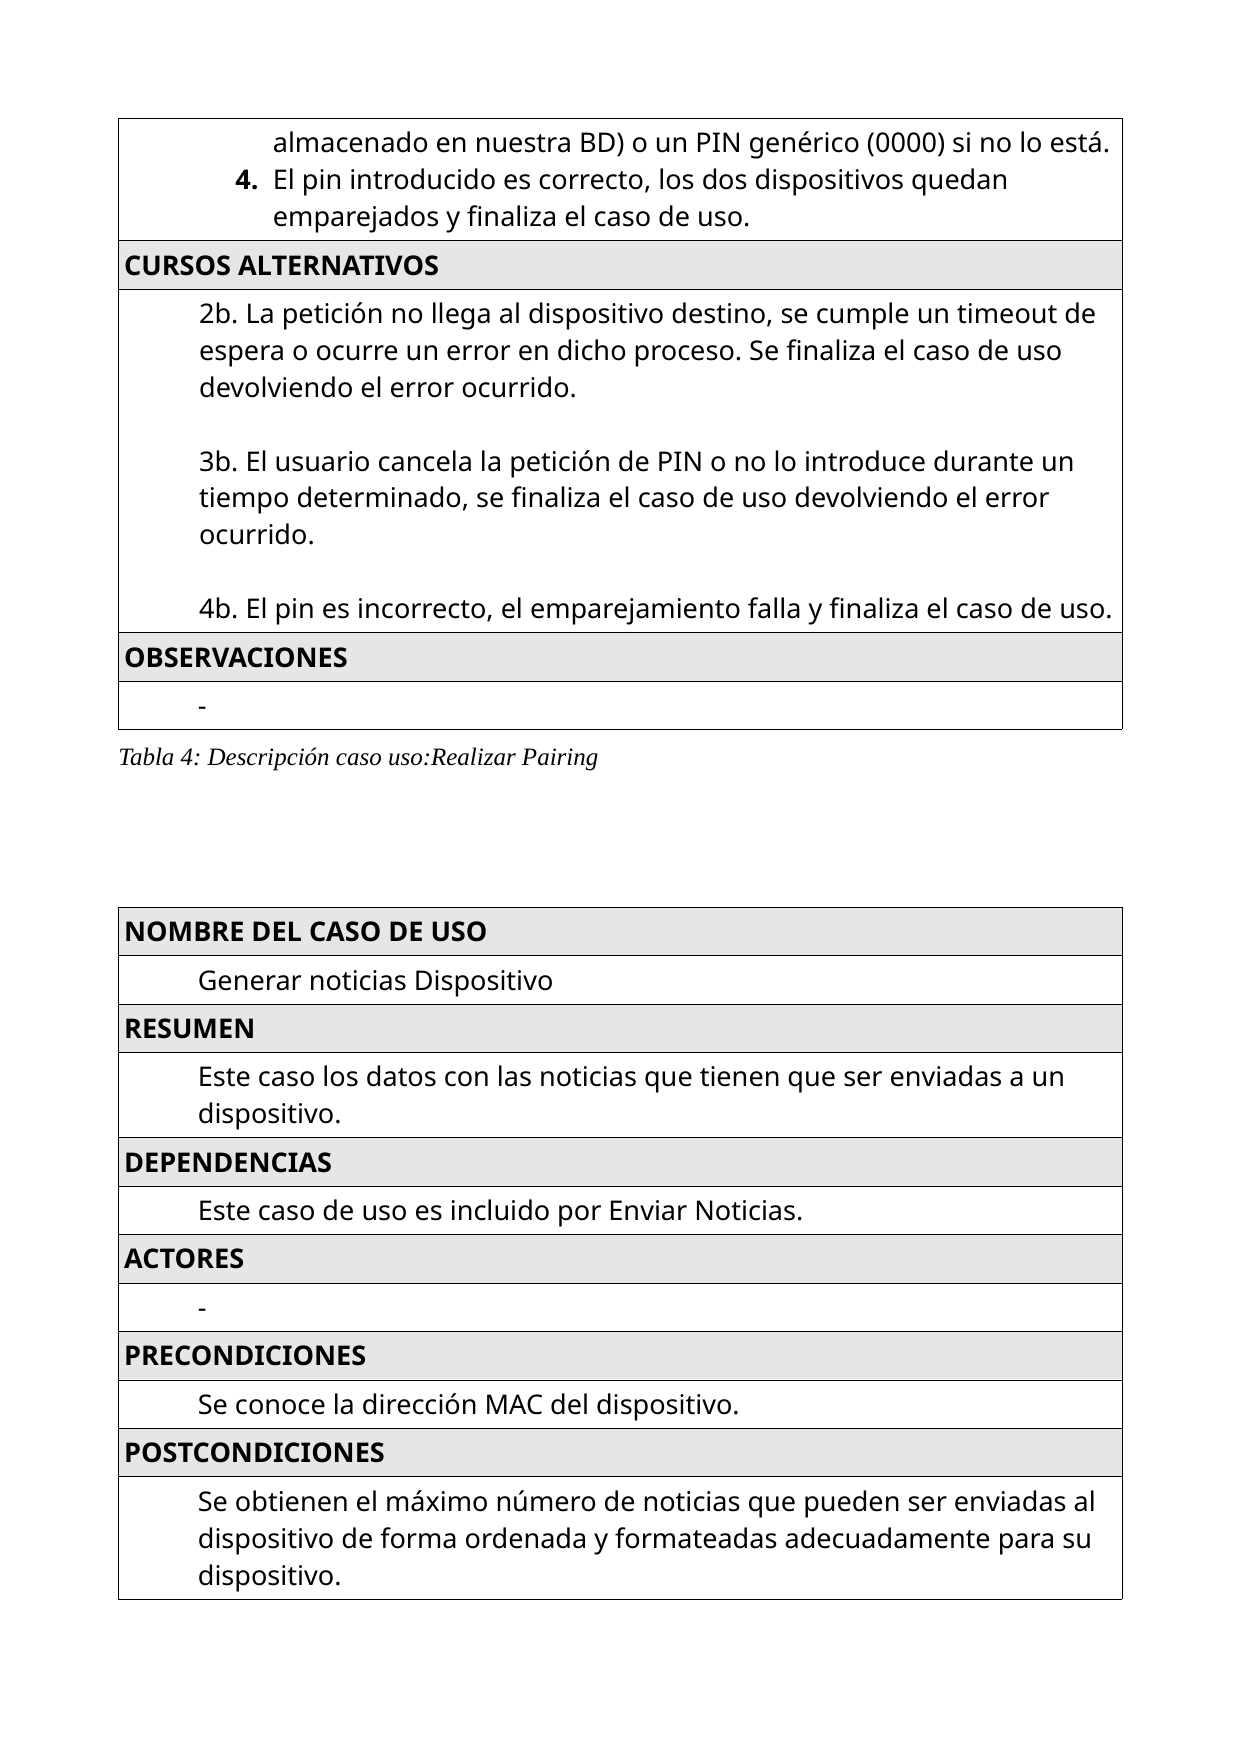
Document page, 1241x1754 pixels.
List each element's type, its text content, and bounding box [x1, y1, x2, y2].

table_cell Este caso los datos con las noticias que tienen que ser enviadas a un dispositivo. [119, 1053, 1122, 1137]
table_cell Se conoce la dirección MAC del dispositivo. [119, 1381, 1122, 1428]
table_cell DEPENDENCIAS [119, 1138, 1122, 1186]
text Tabla 4: Descripción caso uso:Realizar Pairing [118, 742, 1122, 770]
table_cell PRECONDICIONES [119, 1332, 1122, 1379]
table_cell - [119, 682, 1122, 729]
table_cell 2b. La petición no llega al dispositivo destino, se cumple un timeout de espera o ocurre un error en dicho proceso. Se finaliza el caso de uso devolviendo el error ocurrido. 3b. El usuario cancela la petición de PIN o no lo introduce durante un tiempo determinado, se finaliza el caso de uso devolviendo el error ocurrido. 4b. El pin es incorrecto, el emparejamiento falla y finaliza el caso de uso. [119, 290, 1122, 632]
table_cell - [119, 1284, 1122, 1331]
table_cell RESUMEN [119, 1005, 1122, 1052]
table_cell Este caso de uso es incluido por Enviar Noticias. [119, 1187, 1122, 1234]
table_cell Se obtienen el máximo número de noticias que pueden ser enviadas al dispositivo de forma ordenada y formateadas adecuadamente para su dispositivo. [119, 1477, 1122, 1598]
table_cell OBSERVACIONES [119, 633, 1122, 681]
table_cell Generar noticias Dispositivo [119, 956, 1122, 1003]
table_cell ACTORES [119, 1235, 1122, 1283]
table_header NOMBRE DEL CASO DE USO [119, 908, 1122, 955]
table_cell CURSOS ALTERNATIVOS [119, 241, 1122, 289]
table_cell POSTCONDICIONES [119, 1429, 1122, 1476]
table_cell almacenado en nuestra BD) o un PIN genérico (0000) si no lo está. El pin introducido es correcto, los dos dispositivos quedan emparejados y finaliza el caso de uso. [119, 119, 1122, 240]
